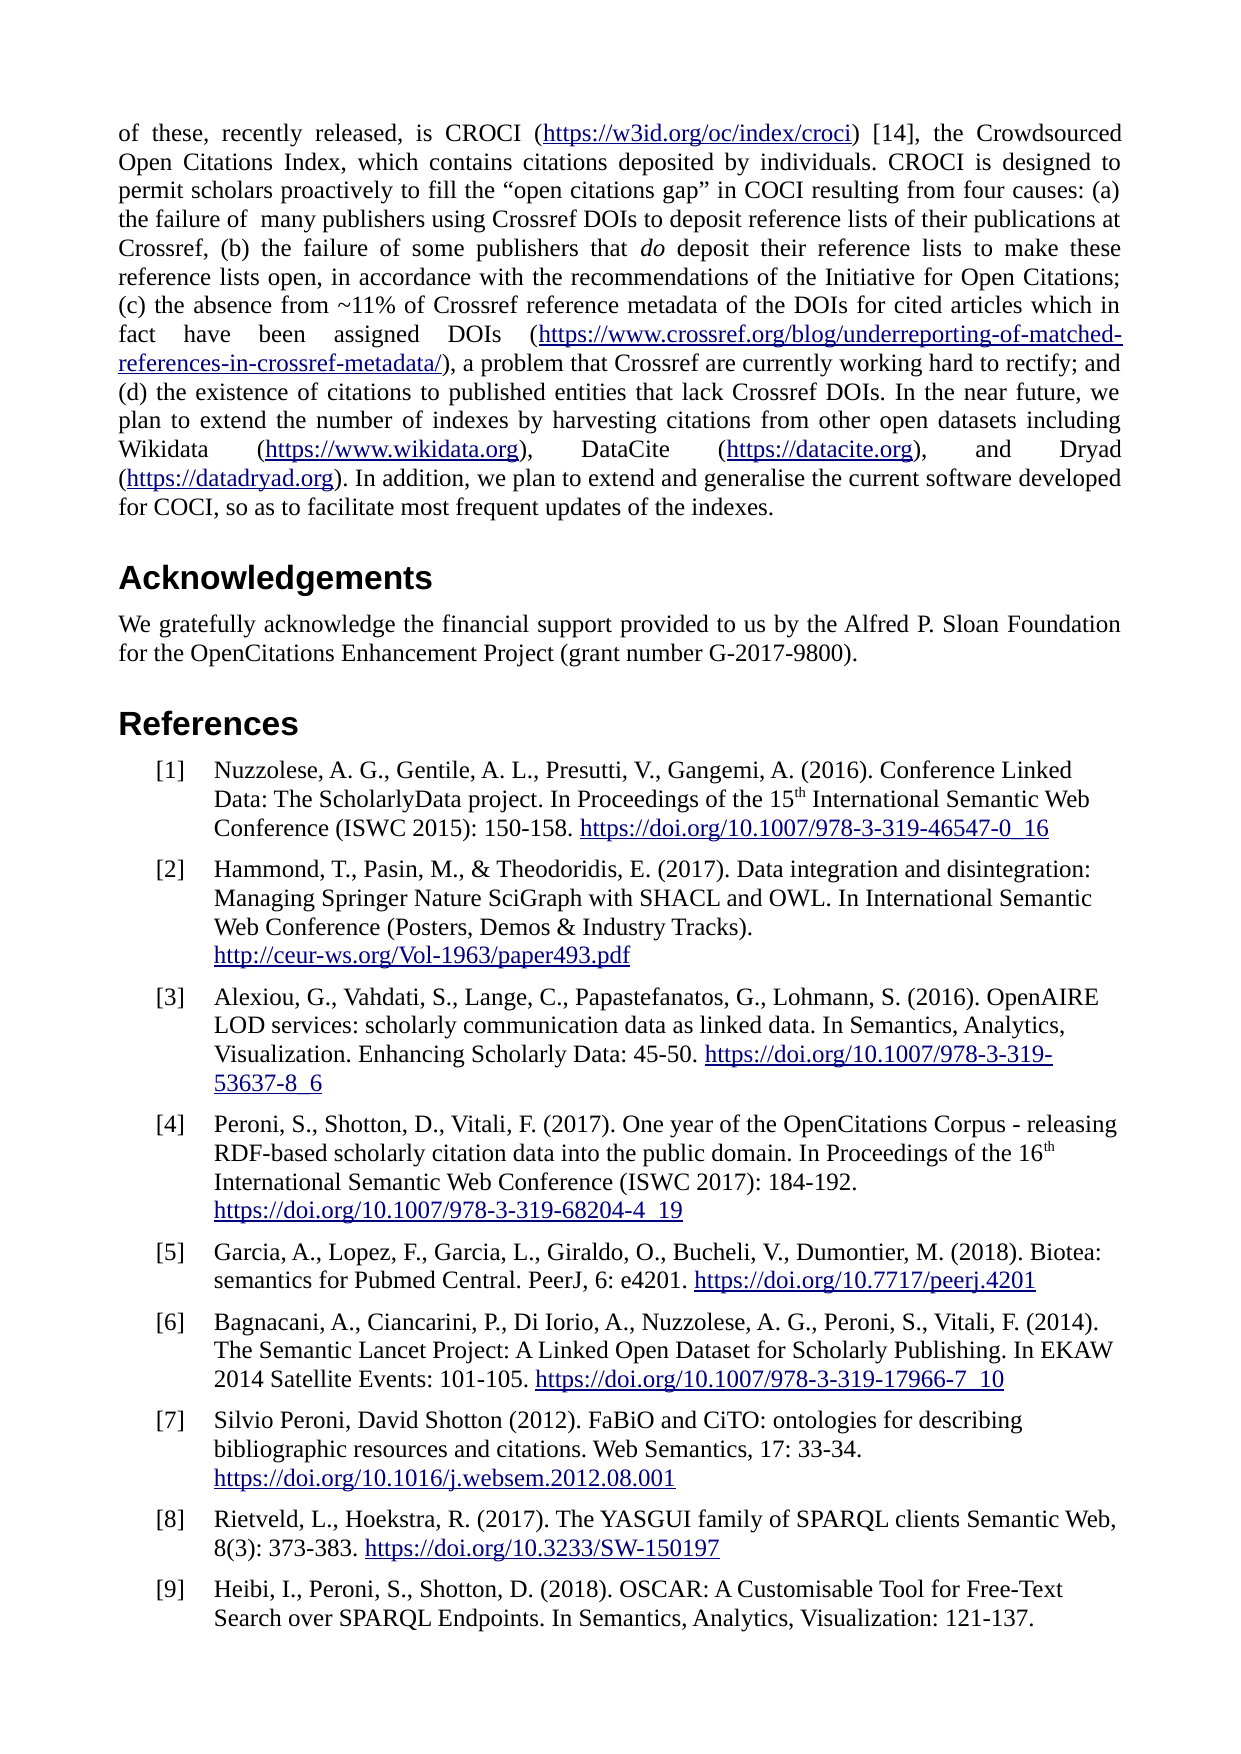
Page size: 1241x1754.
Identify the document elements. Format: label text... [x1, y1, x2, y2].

text We gratefully acknowledge the financial support provided to us by the Alfred P. Sloan Foundation for the OpenCitations Enhancement Project (grant number G‐2017‐9800). [118, 609, 1122, 667]
list Alexiou, G., Vahdati, S., Lange, C., Papastefanatos, G., Lohmann, S. (2016). OpenAIRE LOD services: scholarly communication data as linked data. In Semantics, Analytics, Visualization. Enhancing Scholarly Data: 45-50. https://doi.org/10.1007/978-3-319-53637-8_6 [156, 982, 1122, 1097]
list Nuzzolese, A. G., Gentile, A. L., Presutti, V., Gangemi, A. (2016). Conference Linked Data: The ScholarlyData project. In Proceedings of the 15th International Semantic Web Conference (ISWC 2015): 150-158. https://doi.org/10.1007/978-3-319-46547-0_16 [156, 755, 1122, 842]
text of these, recently released, is CROCI (https://w3id.org/oc/index/croci) [14], the Crowdsourced Open Citations Index, which contains citations deposited by individuals. CROCI is designed to permit scholars proactively to fill the “open citations gap” in COCI resulting from four causes: (a) the failure of many publishers using Crossref DOIs to deposit reference lists of their publications at Crossref, (b) the failure of some publishers that do deposit their reference lists to make these reference lists open, in accordance with the recommendations of the Initiative for Open Citations; (c) the absence from ~11% of Crossref reference metadata of the DOIs for cited articles which in fact have been assigned DOIs (https://www.crossref.org/blog/underreporting-of-matched-references-in-crossref-metadata/), a problem that Crossref are currently working hard to rectify; and (d) the existence of citations to published entities that lack Crossref DOIs. In the near future, we plan to extend the number of indexes by harvesting citations from other open datasets including Wikidata (https://www.wikidata.org), DataCite (https://datacite.org), and Dryad (https://datadryad.org). In addition, we plan to extend and generalise the current software developed for COCI, so as to facilitate most frequent updates of the indexes. [118, 118, 1122, 521]
list Heibi, I., Peroni, S., Shotton, D. (2018). OSCAR: A Customisable Tool for Free-Text Search over SPARQL Endpoints. In Semantics, Analytics, Visualization: 121-137. [156, 1574, 1122, 1632]
list Rietveld, L., Hoekstra, R. (2017). The YASGUI family of SPARQL clients Semantic Web, 8(3): 373-383. https://doi.org/10.3233/SW-150197 [156, 1504, 1122, 1562]
subtitle Acknowledgements [118, 558, 1122, 597]
subtitle References [118, 704, 1122, 743]
list Bagnacani, A., Ciancarini, P., Di Iorio, A., Nuzzolese, A. G., Peroni, S., Vitali, F. (2014). The Semantic Lancet Project: A Linked Open Dataset for Scholarly Publishing. In EKAW 2014 Satellite Events: 101-105. https://doi.org/10.1007/978-3-319-17966-7_10 [156, 1307, 1122, 1393]
list Hammond, T., Pasin, M., & Theodoridis, E. (2017). Data integration and disintegration: Managing Springer Nature SciGraph with SHACL and OWL. In International Semantic Web Conference (Posters, Demos & Industry Tracks). http://ceur-ws.org/Vol-1963/paper493.pdf [156, 854, 1122, 969]
list Peroni, S., Shotton, D., Vitali, F. (2017). One year of the OpenCitations Corpus - releasing RDF-based scholarly citation data into the public domain. In Proceedings of the 16th International Semantic Web Conference (ISWC 2017): 184-192. https://doi.org/10.1007/978-3-319-68204-4_19 [156, 1109, 1122, 1224]
list Silvio Peroni, David Shotton (2012). FaBiO and CiTO: ontologies for describing bibliographic resources and citations. Web Semantics, 17: 33-34. https://doi.org/10.1016/j.websem.2012.08.001 [156, 1405, 1122, 1492]
list Garcia, A., Lopez, F., Garcia, L., Giraldo, O., Bucheli, V., Dumontier, M. (2018). Biotea: semantics for Pubmed Central. PeerJ, 6: e4201. https://doi.org/10.7717/peerj.4201 [156, 1237, 1122, 1294]
